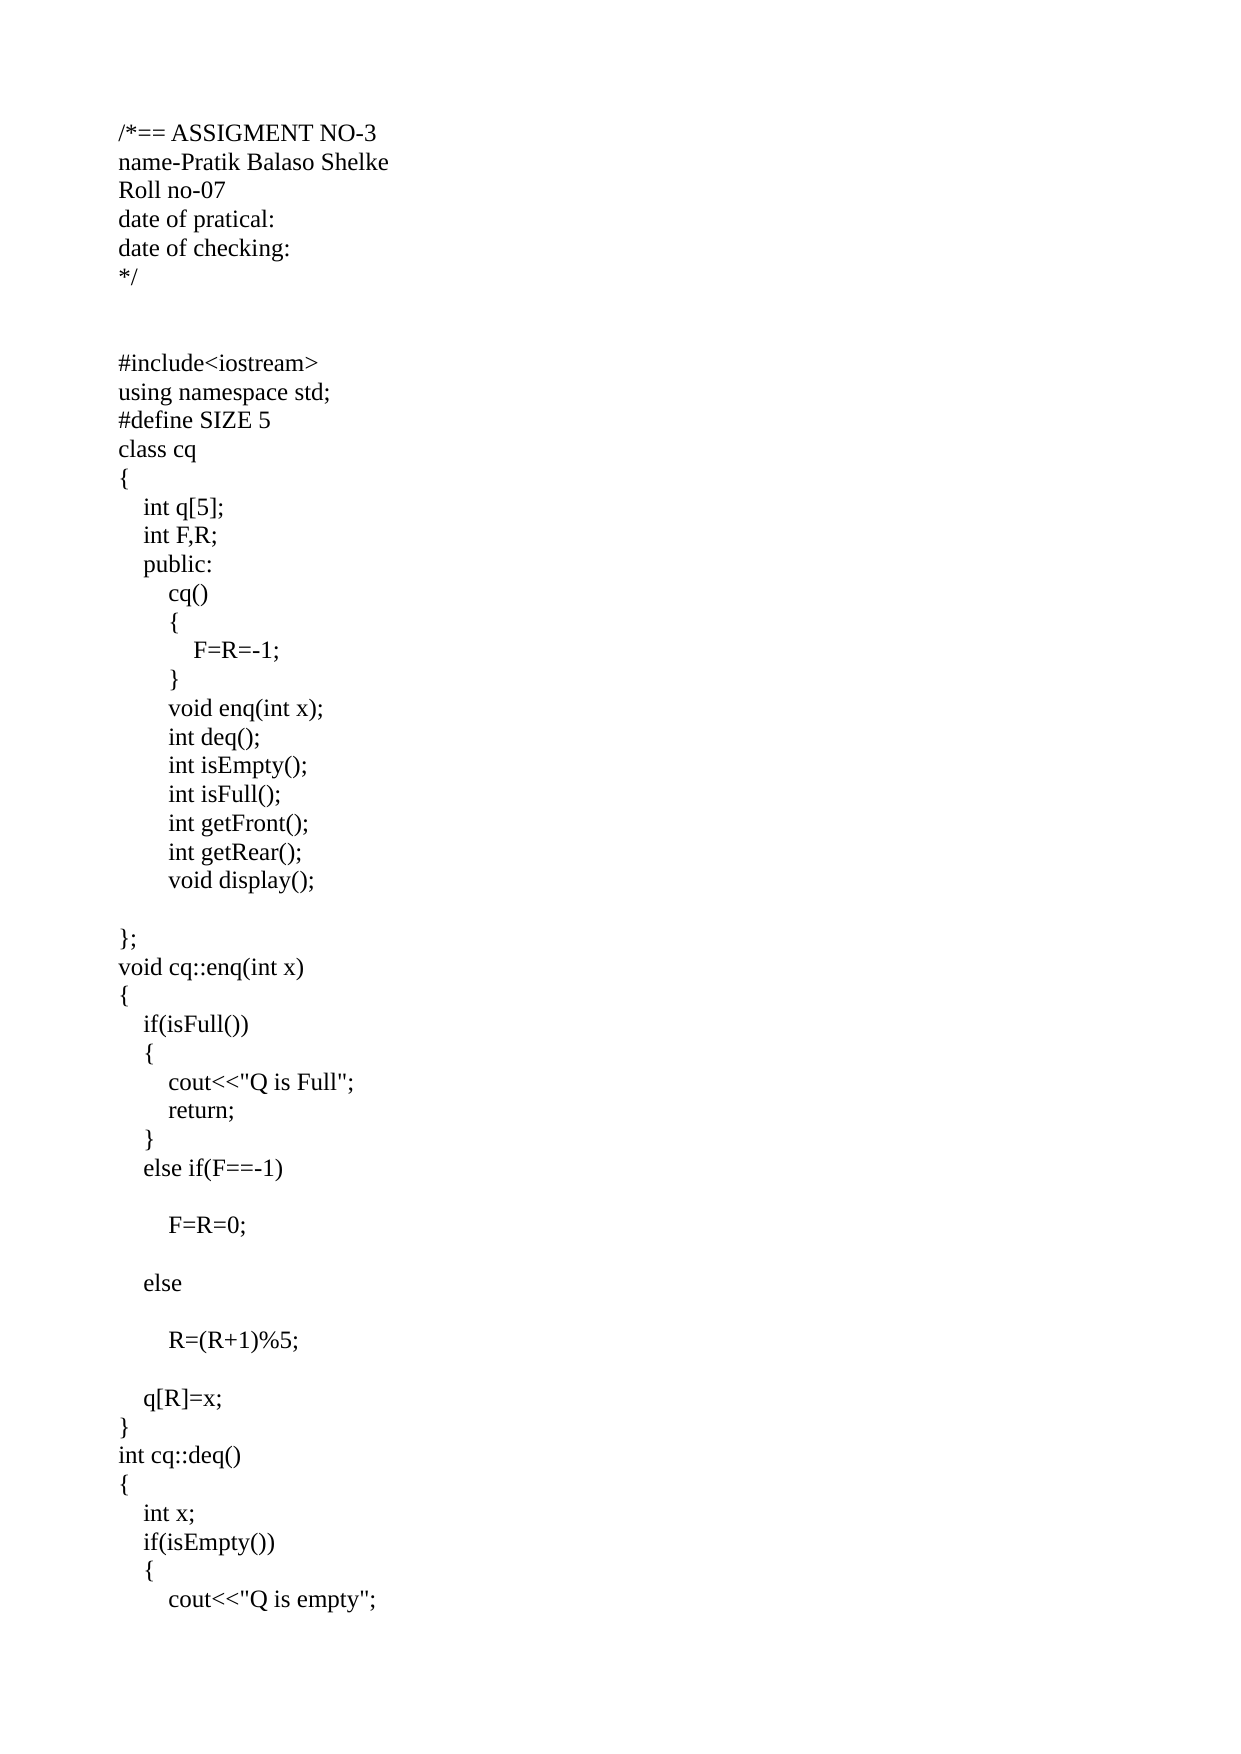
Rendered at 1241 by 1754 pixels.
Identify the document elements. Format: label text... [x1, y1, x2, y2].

text R=(R+1)%5; [118, 1326, 1122, 1354]
text date of checking: [118, 233, 1122, 262]
text { [118, 1038, 1122, 1067]
text #define SIZE 5 [118, 406, 1122, 434]
text using namespace std; [118, 377, 1122, 406]
text return; [118, 1096, 1122, 1124]
text date of pratical: [118, 204, 1122, 233]
text else if(F==-1) [118, 1153, 1122, 1182]
text name-Pratik Balaso Shelke [118, 147, 1122, 176]
text else [118, 1268, 1122, 1297]
text class cq [118, 434, 1122, 463]
text { [118, 463, 1122, 492]
text public: [118, 549, 1122, 578]
text }; [118, 923, 1122, 952]
text int getFront(); [118, 808, 1122, 837]
text int x; [118, 1498, 1122, 1527]
text Roll no-07 [118, 176, 1122, 204]
text void display(); [118, 866, 1122, 894]
text } [118, 664, 1122, 693]
text int isEmpty(); [118, 751, 1122, 779]
text int q[5]; [118, 492, 1122, 521]
text cq() [118, 578, 1122, 607]
text int isFull(); [118, 779, 1122, 808]
text */ [118, 262, 1122, 291]
text void cq::enq(int x) [118, 952, 1122, 981]
text void enq(int x); [118, 693, 1122, 722]
text { [118, 981, 1122, 1009]
text } [118, 1412, 1122, 1441]
text { [118, 1556, 1122, 1584]
text #include<iostream> [118, 348, 1122, 377]
text { [118, 607, 1122, 636]
text /*== ASSIGMENT NO-3 [118, 118, 1122, 147]
text cout<<"Q is empty"; [118, 1584, 1122, 1613]
text cout<<"Q is Full"; [118, 1067, 1122, 1096]
text int F,R; [118, 521, 1122, 549]
text int getRear(); [118, 837, 1122, 866]
text int cq::deq() [118, 1441, 1122, 1469]
text } [118, 1124, 1122, 1153]
text q[R]=x; [118, 1383, 1122, 1412]
text F=R=-1; [118, 636, 1122, 664]
text if(isEmpty()) [118, 1527, 1122, 1556]
text { [118, 1469, 1122, 1498]
text F=R=0; [118, 1211, 1122, 1239]
text if(isFull()) [118, 1009, 1122, 1038]
text int deq(); [118, 722, 1122, 751]
